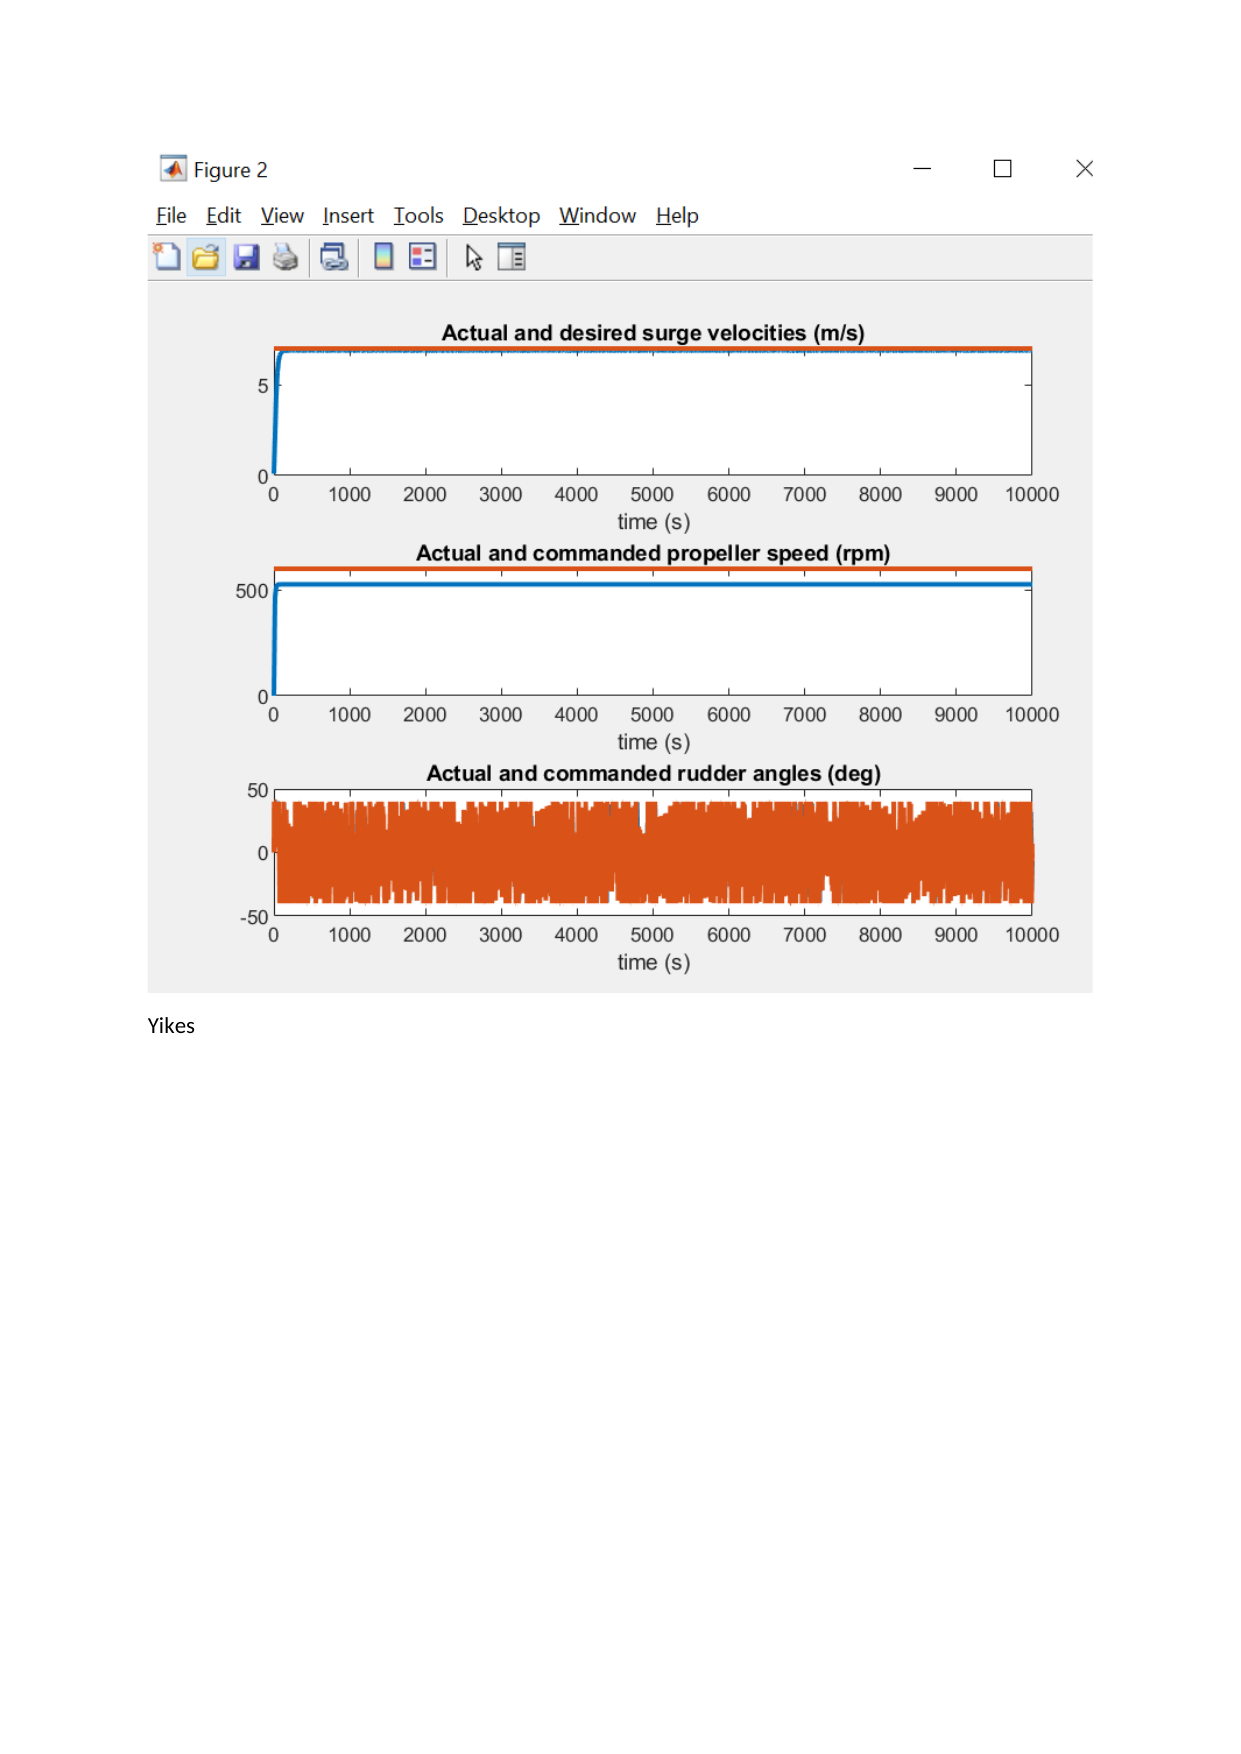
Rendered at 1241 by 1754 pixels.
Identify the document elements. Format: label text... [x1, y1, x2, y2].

text Yikes [148, 1011, 1093, 1039]
